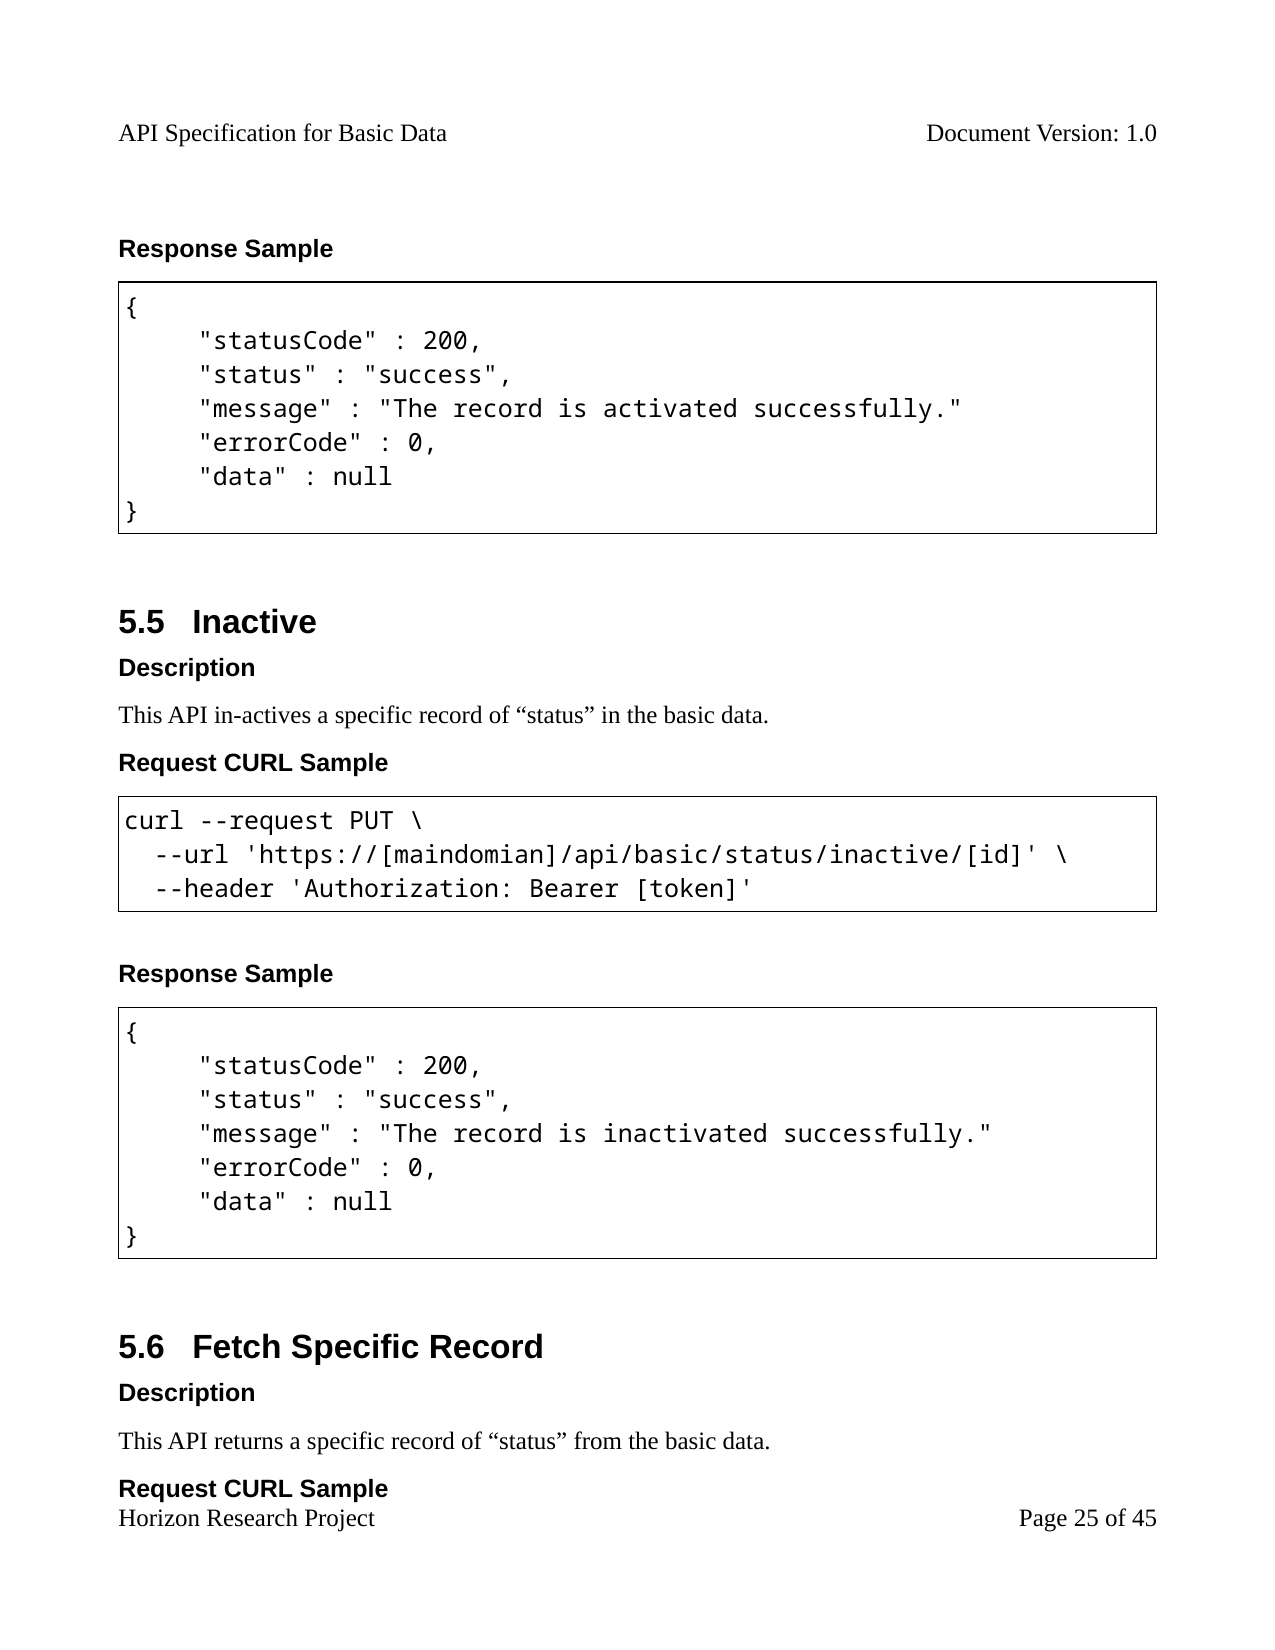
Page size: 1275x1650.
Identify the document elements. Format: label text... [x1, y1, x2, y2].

text This API returns a specific record of “status” from the basic data. [118, 1426, 1157, 1455]
text Request CURL Sample [118, 1473, 1157, 1502]
table_header curl --request PUT \ --url 'https://[maindomian]/api/basic/status/inactive/[id]' \ --header 'Authorization: Bearer [token]' [119, 797, 1156, 911]
text Response Sample [118, 959, 1157, 988]
table_header { "statusCode" : 200, "status" : "success", "message" : "The record is inactivated successfully." "errorCode" : 0, "data" : null } [119, 1008, 1156, 1258]
text Response Sample [118, 234, 1157, 263]
text Description [118, 653, 1157, 682]
subtitle Fetch Specific Record [118, 1327, 1157, 1366]
text This API in-actives a specific record of “status” in the basic data. [118, 701, 1157, 729]
text Description [118, 1378, 1157, 1407]
table_header { "statusCode" : 200, "status" : "success", "message" : "The record is activated successfully." "errorCode" : 0, "data" : null } [119, 283, 1156, 532]
subtitle Inactive [118, 602, 1157, 641]
text Request CURL Sample [118, 748, 1157, 777]
